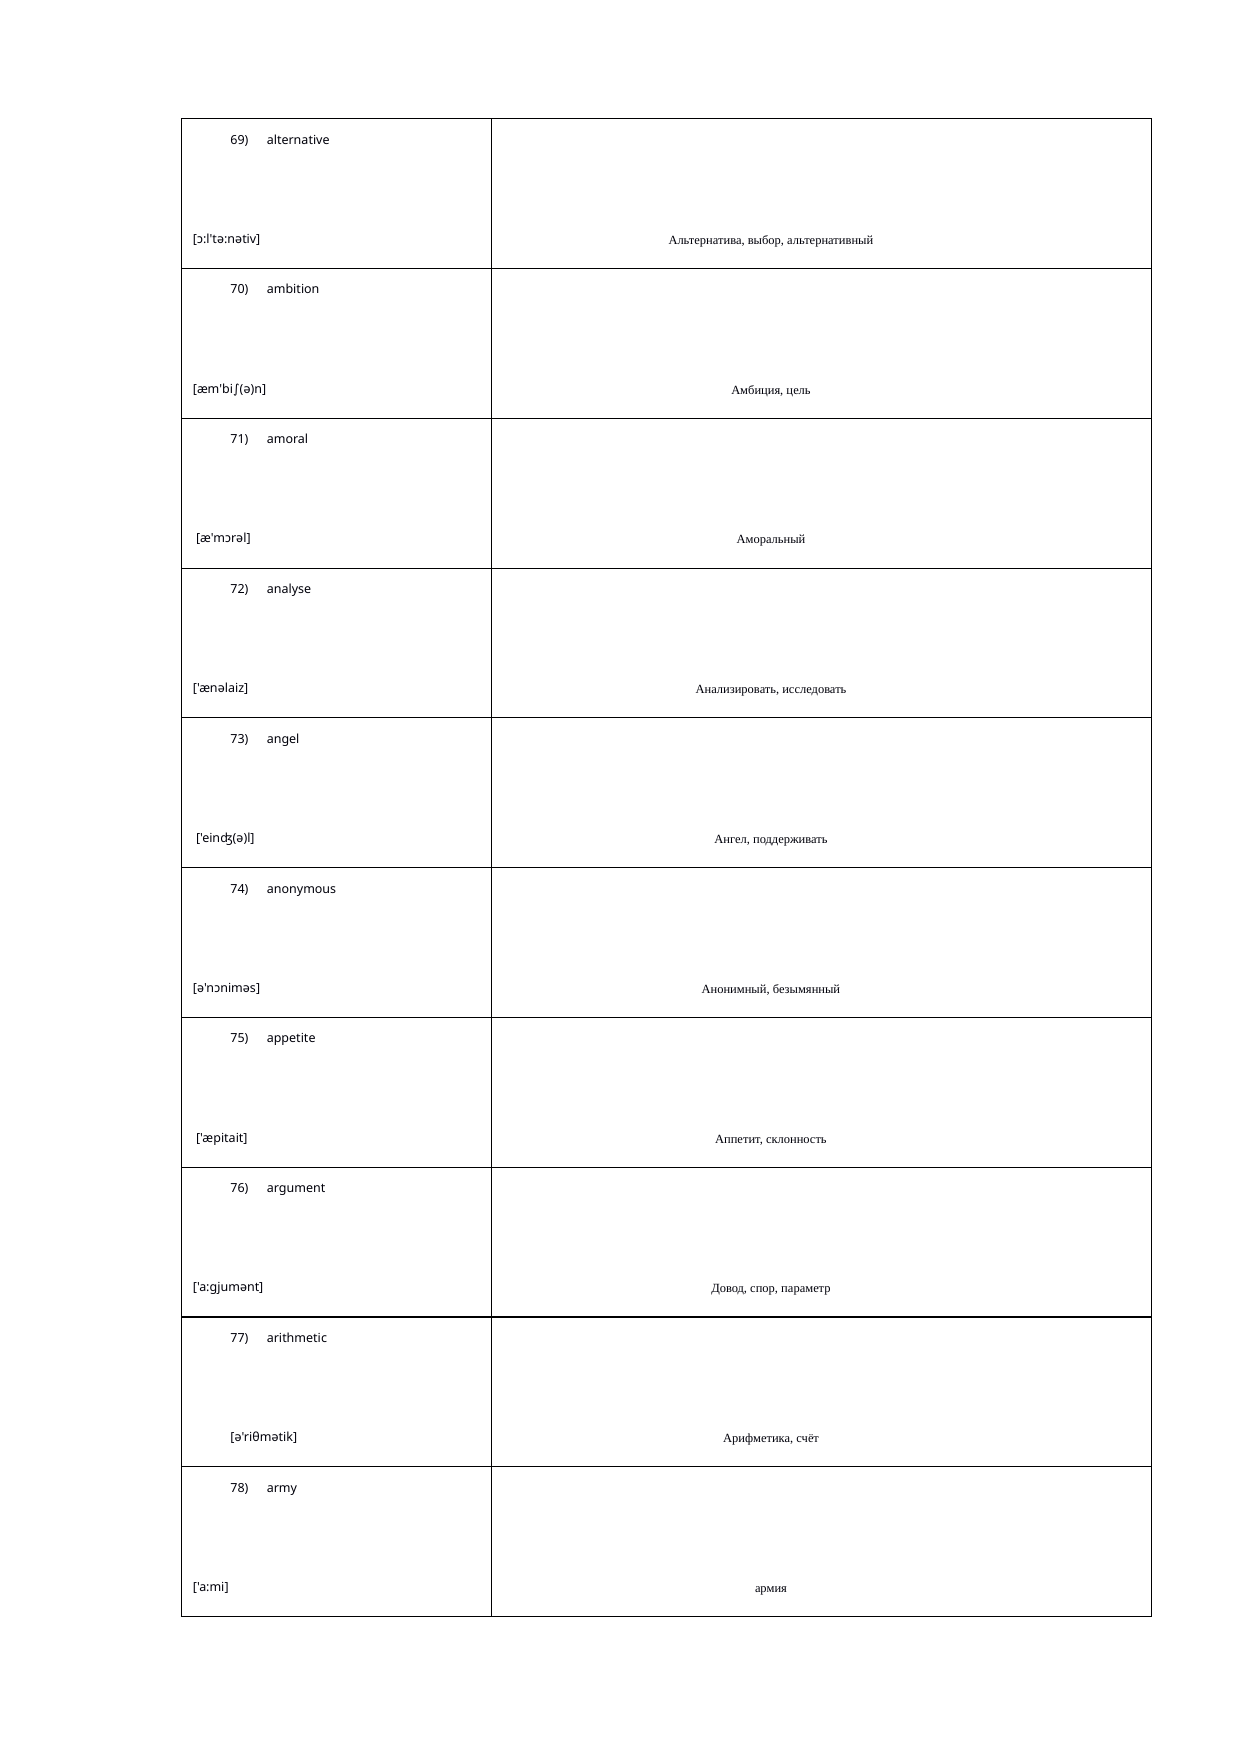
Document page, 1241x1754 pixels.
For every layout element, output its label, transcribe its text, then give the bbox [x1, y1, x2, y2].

table_cell arithmetic [ə'riθmətik] [182, 1318, 491, 1466]
table_cell appetite ['æpitait] [182, 1018, 491, 1167]
table_cell amoral [æ'mɔrəl] [182, 419, 491, 567]
table_cell argument ['a:gjumənt] [182, 1168, 491, 1316]
table_cell Аппетит, склонность [492, 1018, 1151, 1167]
table_cell Довод, спор, параметр [492, 1168, 1151, 1316]
table_cell analyse ['ænəlaiz] [182, 569, 491, 717]
table_cell Ангел, поддерживать [492, 718, 1151, 867]
table_cell Анонимный, безымянный [492, 868, 1151, 1017]
table_cell армия [492, 1467, 1151, 1616]
table_cell Арифметика, счёт [492, 1318, 1151, 1466]
table_cell angel ['einʤ(ə)l] [182, 718, 491, 867]
table_cell Анализировать, исследовать [492, 569, 1151, 717]
table_cell Амбиция, цель [492, 269, 1151, 418]
table_cell alternative [ɔ:l'tə:nətiv] [182, 119, 491, 268]
table_cell ambition [æm'bi∫(ə)n] [182, 269, 491, 418]
table_cell Аморальный [492, 419, 1151, 567]
table_cell anonymous [ə'nɔniməs] [182, 868, 491, 1017]
table_cell Альтернатива, выбор, альтернативный [492, 119, 1151, 268]
table_cell army ['a:mi] [182, 1467, 491, 1616]
